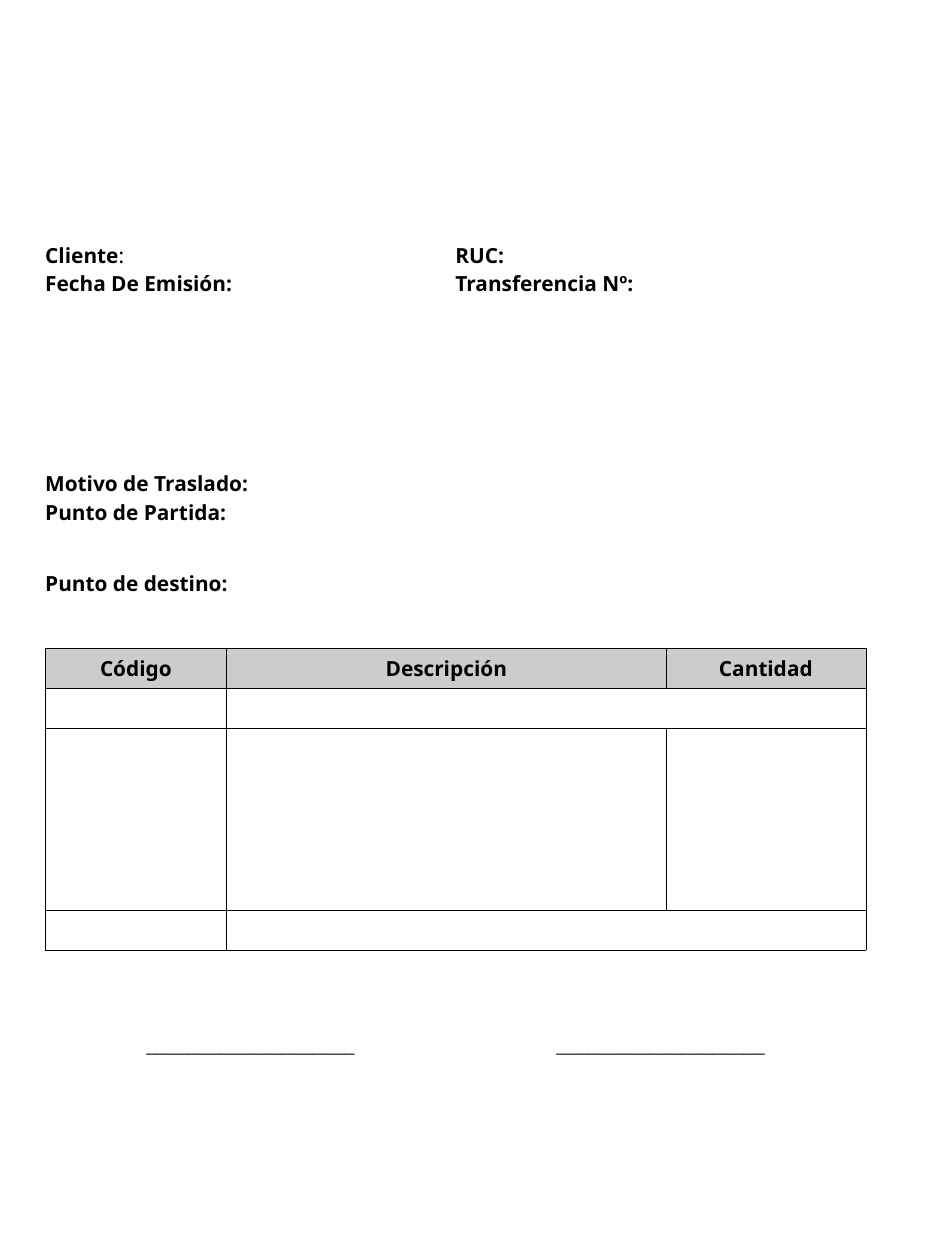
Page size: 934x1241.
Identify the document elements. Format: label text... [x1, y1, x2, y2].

table_header Cantidad [667, 649, 866, 688]
table_header ____________________ [455, 1033, 866, 1069]
table_cell Transferencia Nº: <shipment.code> [455, 270, 866, 469]
table_header Motivo de Traslado: <shipment.motivo_traslado> [45, 469, 866, 498]
table_cell <product_name(move.product.id, shipment.delivery_address.party.lang and shipment.delivery_address.party.lang.code or 'en_US')> [227, 729, 666, 910]
table_cell <move.product.code> [46, 729, 226, 910]
table_cell [46, 689, 226, 728]
table_header Descripción [227, 649, 666, 688]
table_header RUC: <shipment.customer.vat_code> [455, 241, 866, 269]
table_header Código [46, 649, 226, 688]
table_header Cliente: <shipment.customer.name> [45, 241, 455, 269]
table_cell [46, 911, 226, 950]
table_cell Punto de Partida: <shipment.origins or ''><', ' if (shipment.origins and shipment.reference) else ''><shipment.reference or ''> [45, 498, 866, 569]
table_cell Punto de destino: <shipment.dir_destinatario> [45, 569, 866, 597]
table_cell <formatLang(move.quantity, shipment.delivery_address.party.lang, digits=move.unit_digits)> [667, 729, 866, 910]
table_cell </for> [227, 911, 866, 950]
table_cell Fecha De Emisión: <formatLang(shipment.effective_date and shipment.effective_date or datetime.datetime.today(), shipment.delivery_address.party.lang)> [45, 270, 455, 469]
table_header ____________________ [45, 1033, 455, 1069]
text <for each="shipment in objects"> [45, 212, 866, 241]
table_cell <for each="move in shipment.outgoing_moves"> [227, 689, 866, 728]
